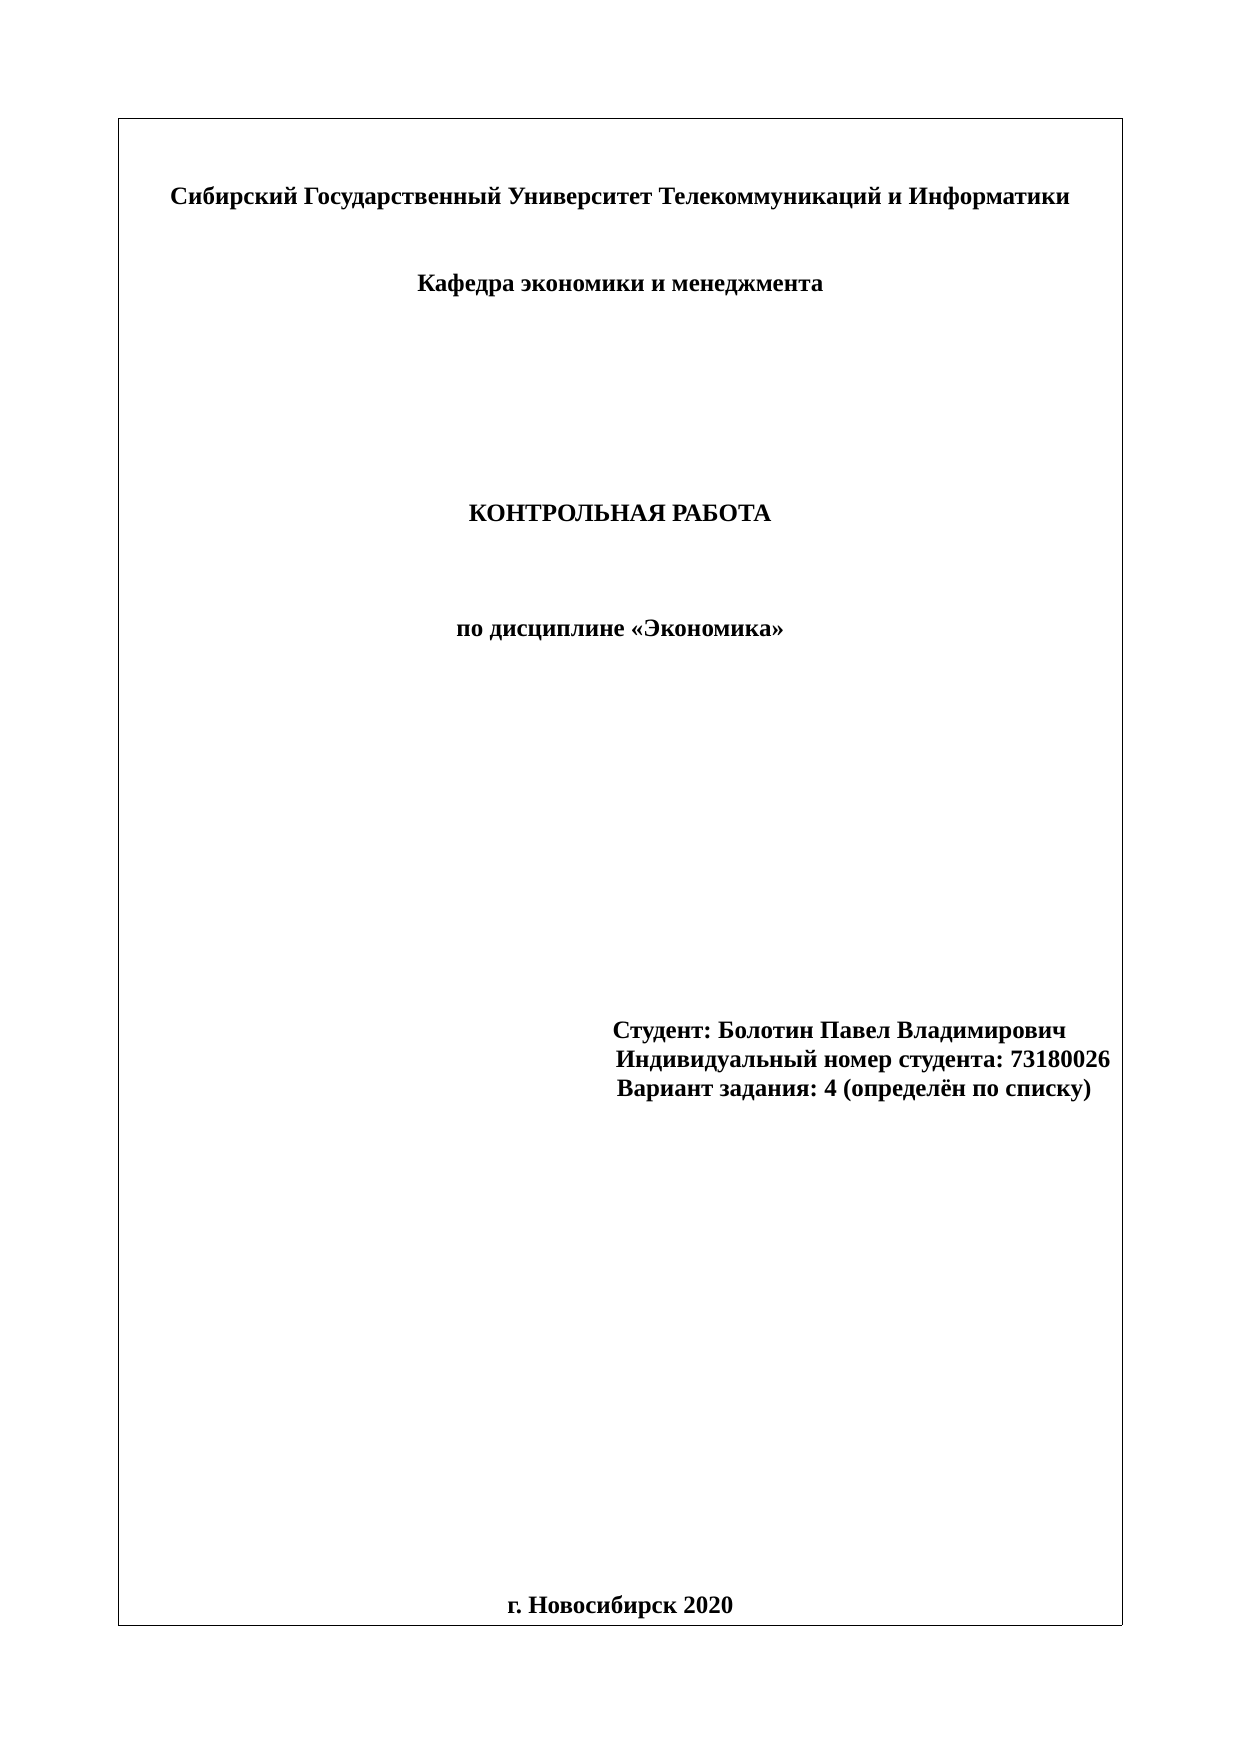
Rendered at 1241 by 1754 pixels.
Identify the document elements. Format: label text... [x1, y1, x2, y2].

table_header Сибирский Государственный Университет Телекоммуникаций и Информатики Кафедра экономики и менеджмента КОНТРОЛЬНАЯ РАБОТА по дисциплине «Экономика» Студент: Болотин Павел Владимирович Индивидуальный номер студента: 73180026 Вариант задания: 4 (определён по списку) г. Новосибирск 2020 [119, 119, 1122, 1625]
